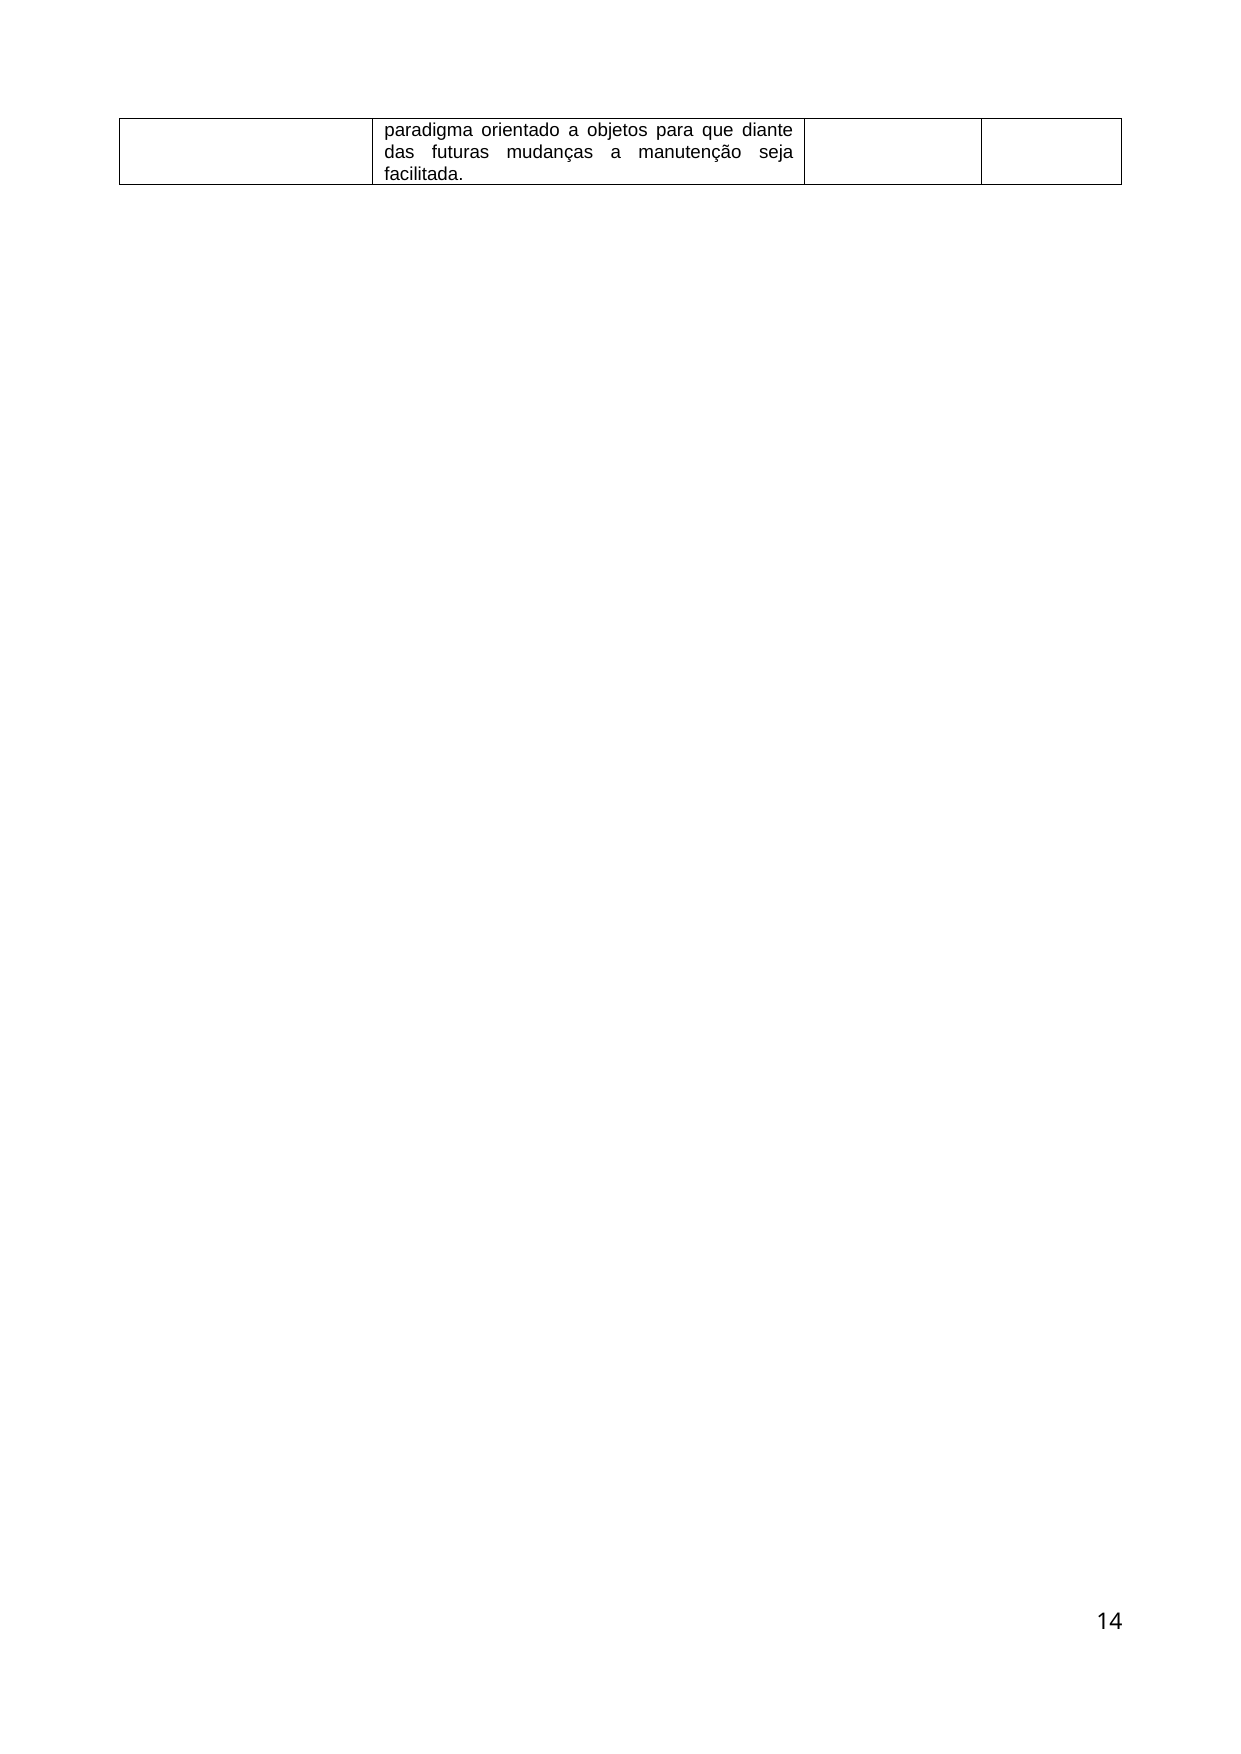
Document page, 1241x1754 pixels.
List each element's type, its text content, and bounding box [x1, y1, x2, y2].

table_cell [982, 119, 1121, 184]
table_cell paradigma orientado a objetos para que diante das futuras mudanças a manutenção seja facilitada. [373, 119, 804, 184]
table_cell [120, 119, 372, 184]
table_cell [805, 119, 981, 184]
